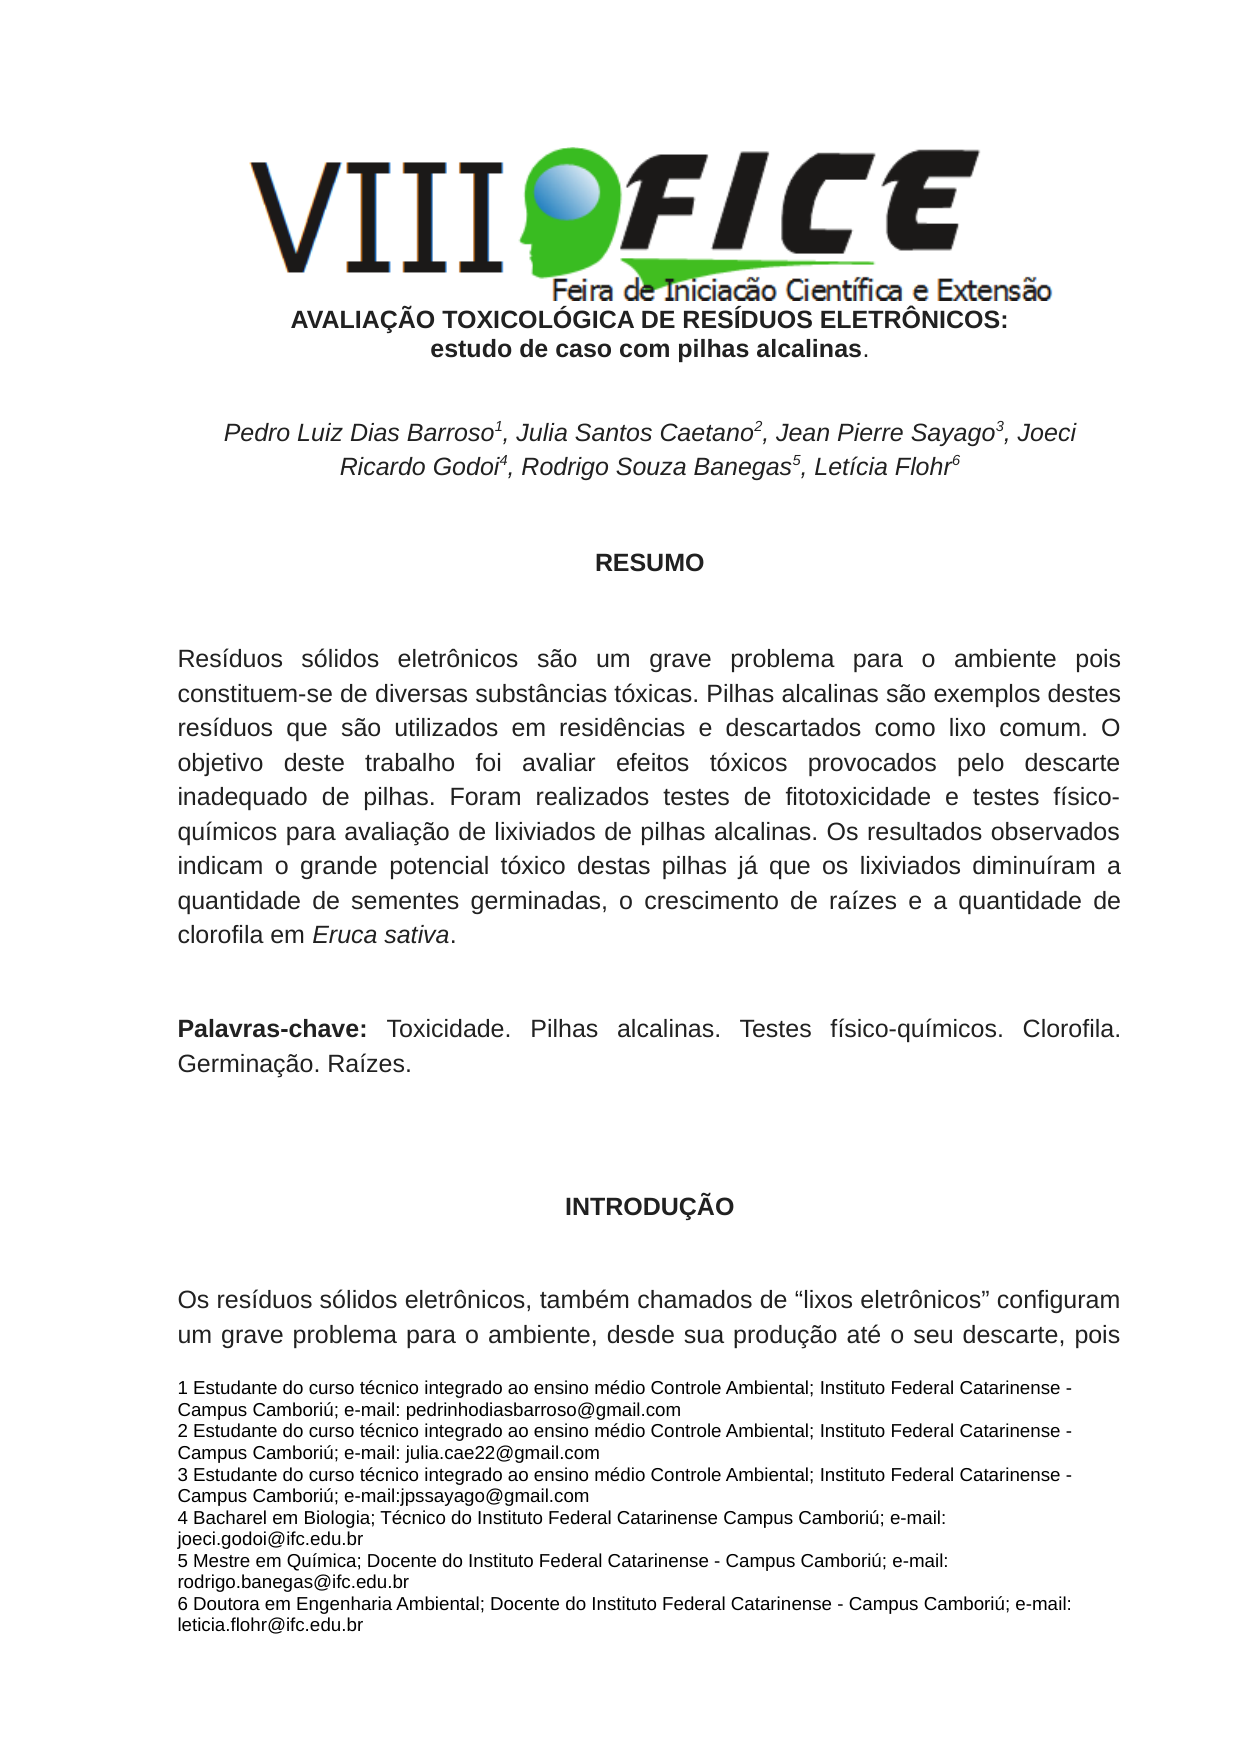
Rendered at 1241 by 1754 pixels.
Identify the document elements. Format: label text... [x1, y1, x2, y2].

text AVALIAÇÃO TOXICOLÓGICA DE RESÍDUOS ELETRÔNICOS: estudo de caso com pilhas alcalinas. [177, 305, 1122, 363]
text INTRODUÇÃO [177, 1192, 1122, 1220]
text Os resíduos sólidos eletrônicos, também chamados de “lixos eletrônicos” configuram um grave problema para o ambiente, desde sua produção até o seu descarte, pois [177, 1286, 1122, 1349]
text Palavras-chave: Toxicidade. Pilhas alcalinas. Testes físico-químicos. Clorofila. Germinação. Raízes. [177, 1014, 1122, 1077]
picture [239, 147, 1060, 301]
text Pedro Luiz Dias Barroso1, Julia Santos Caetano2, Jean Pierre Sayago3, Joeci Ricardo Godoi4, Rodrigo Souza Banegas5, Letícia Flohr6 [177, 418, 1122, 481]
text Resíduos sólidos eletrônicos são um grave problema para o ambiente pois constituem-se de diversas substâncias tóxicas. Pilhas alcalinas são exemplos destes resíduos que são utilizados em residências e descartados como lixo comum. O objetivo deste trabalho foi avaliar efeitos tóxicos provocados pelo descarte inadequado de pilhas. Foram realizados testes de fitotoxicidade e testes físico-químicos para avaliação de lixiviados de pilhas alcalinas. Os resultados observados indicam o grande potencial tóxico destas pilhas já que os lixiviados diminuíram a quantidade de sementes germinadas, o crescimento de raízes e a quantidade de clorofila em Eruca sativa. [177, 644, 1122, 949]
text RESUMO [177, 548, 1122, 577]
